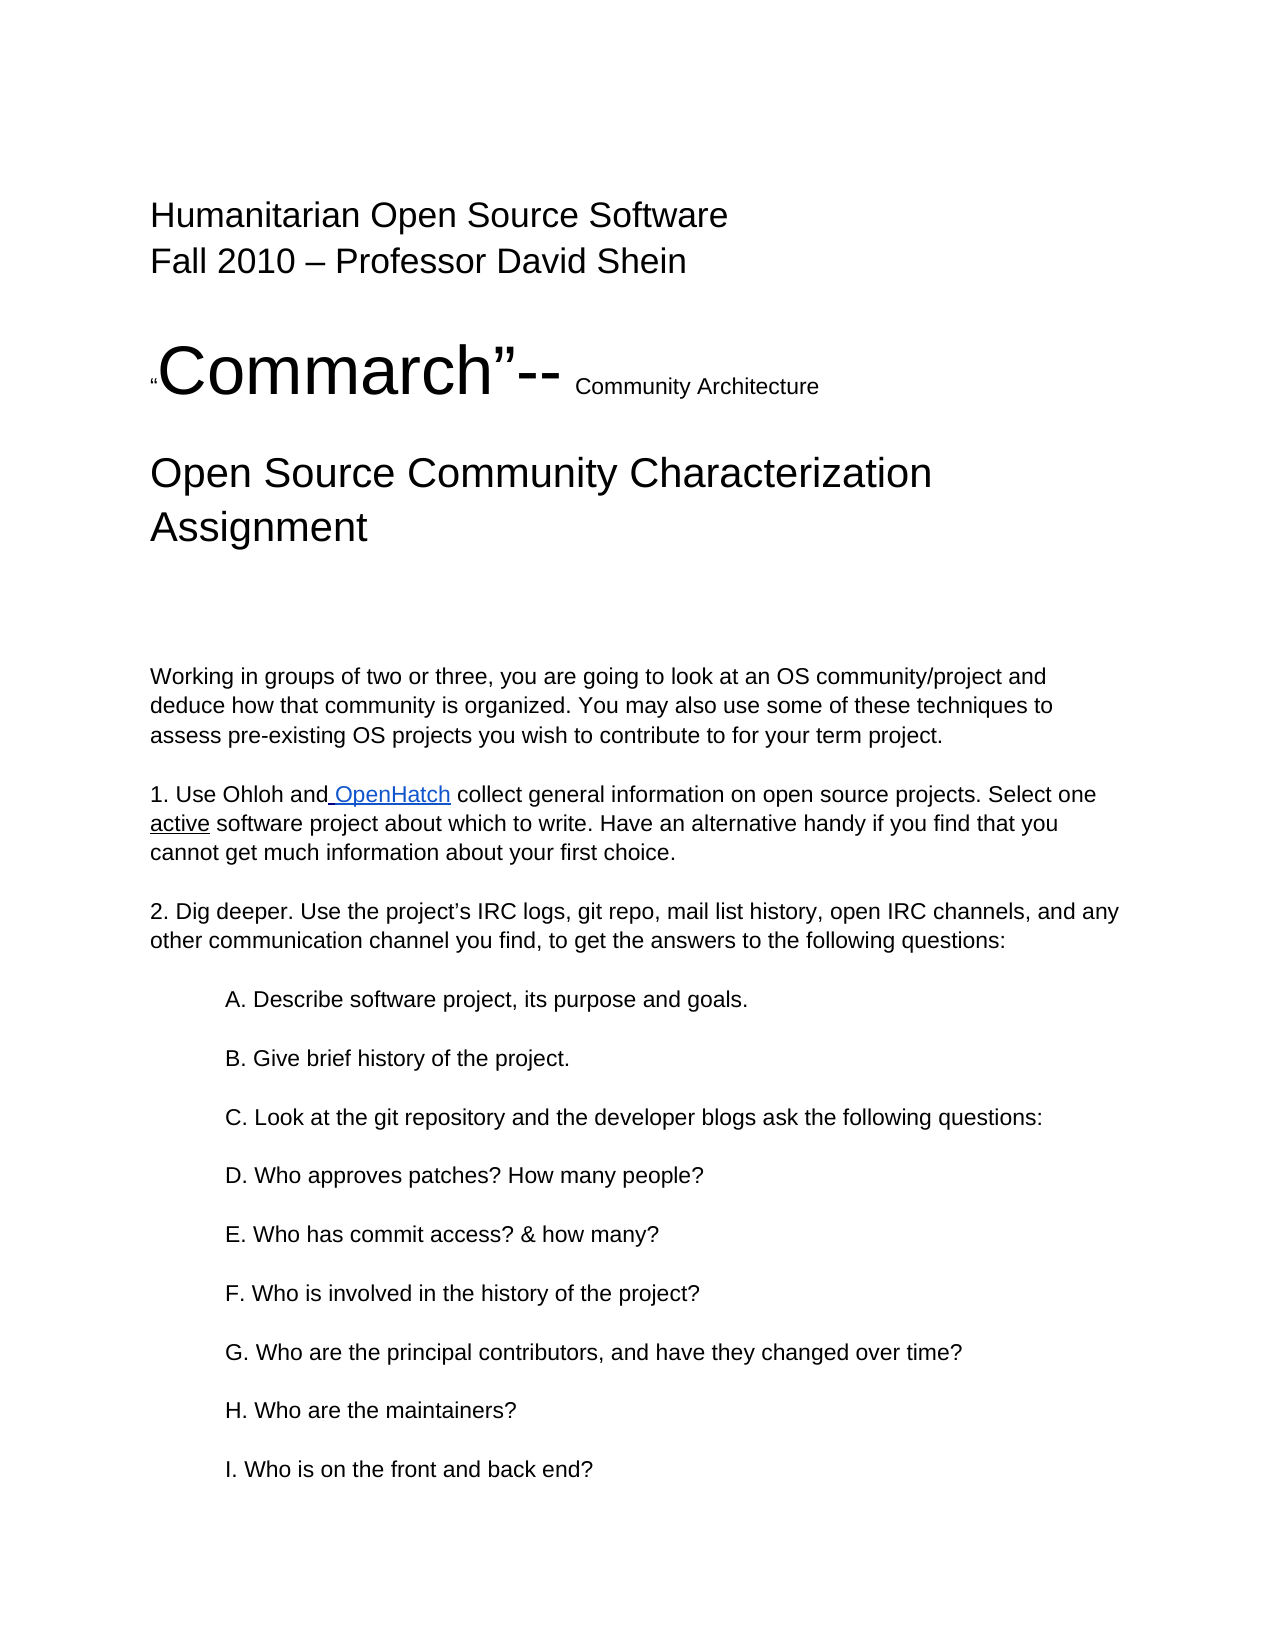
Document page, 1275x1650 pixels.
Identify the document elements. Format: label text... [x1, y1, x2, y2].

text Open Source Community Characterization Assignment [150, 450, 1125, 550]
text F. Who is involved in the history of the project? [150, 1281, 1125, 1306]
text 2. Dig deeper. Use the project’s IRC logs, git repo, mail list history, open IRC channels, and any other communication channel you find, to get the answers to the following questions: [150, 899, 1125, 954]
text B. Give brief history of the project. [150, 1046, 1125, 1071]
text A. Describe software project, its purpose and goals. [150, 987, 1125, 1013]
text C. Look at the git repository and the developer blogs ask the following questions: [150, 1104, 1125, 1130]
text H. Who are the maintainers? [150, 1398, 1125, 1424]
text 1. Use Ohloh and OpenHatch collect general information on open source projects. Select one active software project about which to write. Have an alternative handy if you find that you cannot get much information about your first choice. [150, 781, 1125, 866]
text Fall 2010 – Professor David Shein [150, 241, 1125, 281]
text G. Who are the principal contributors, and have they changed over time? [150, 1339, 1125, 1365]
text Working in groups of two or three, you are going to look at an OS community/project and deduce how that community is organized. You may also use some of these techniques to assess pre-existing OS projects you wish to contribute to for your term project. [150, 664, 1125, 748]
text E. Who has commit access? & how many? [150, 1222, 1125, 1248]
text D. Who approves patches? How many people? [150, 1163, 1125, 1189]
text I. Who is on the front and back end? [150, 1457, 1125, 1483]
text “Commarch”-- Community Architecture [150, 332, 1125, 409]
text Humanitarian Open Source Software [150, 196, 1125, 235]
